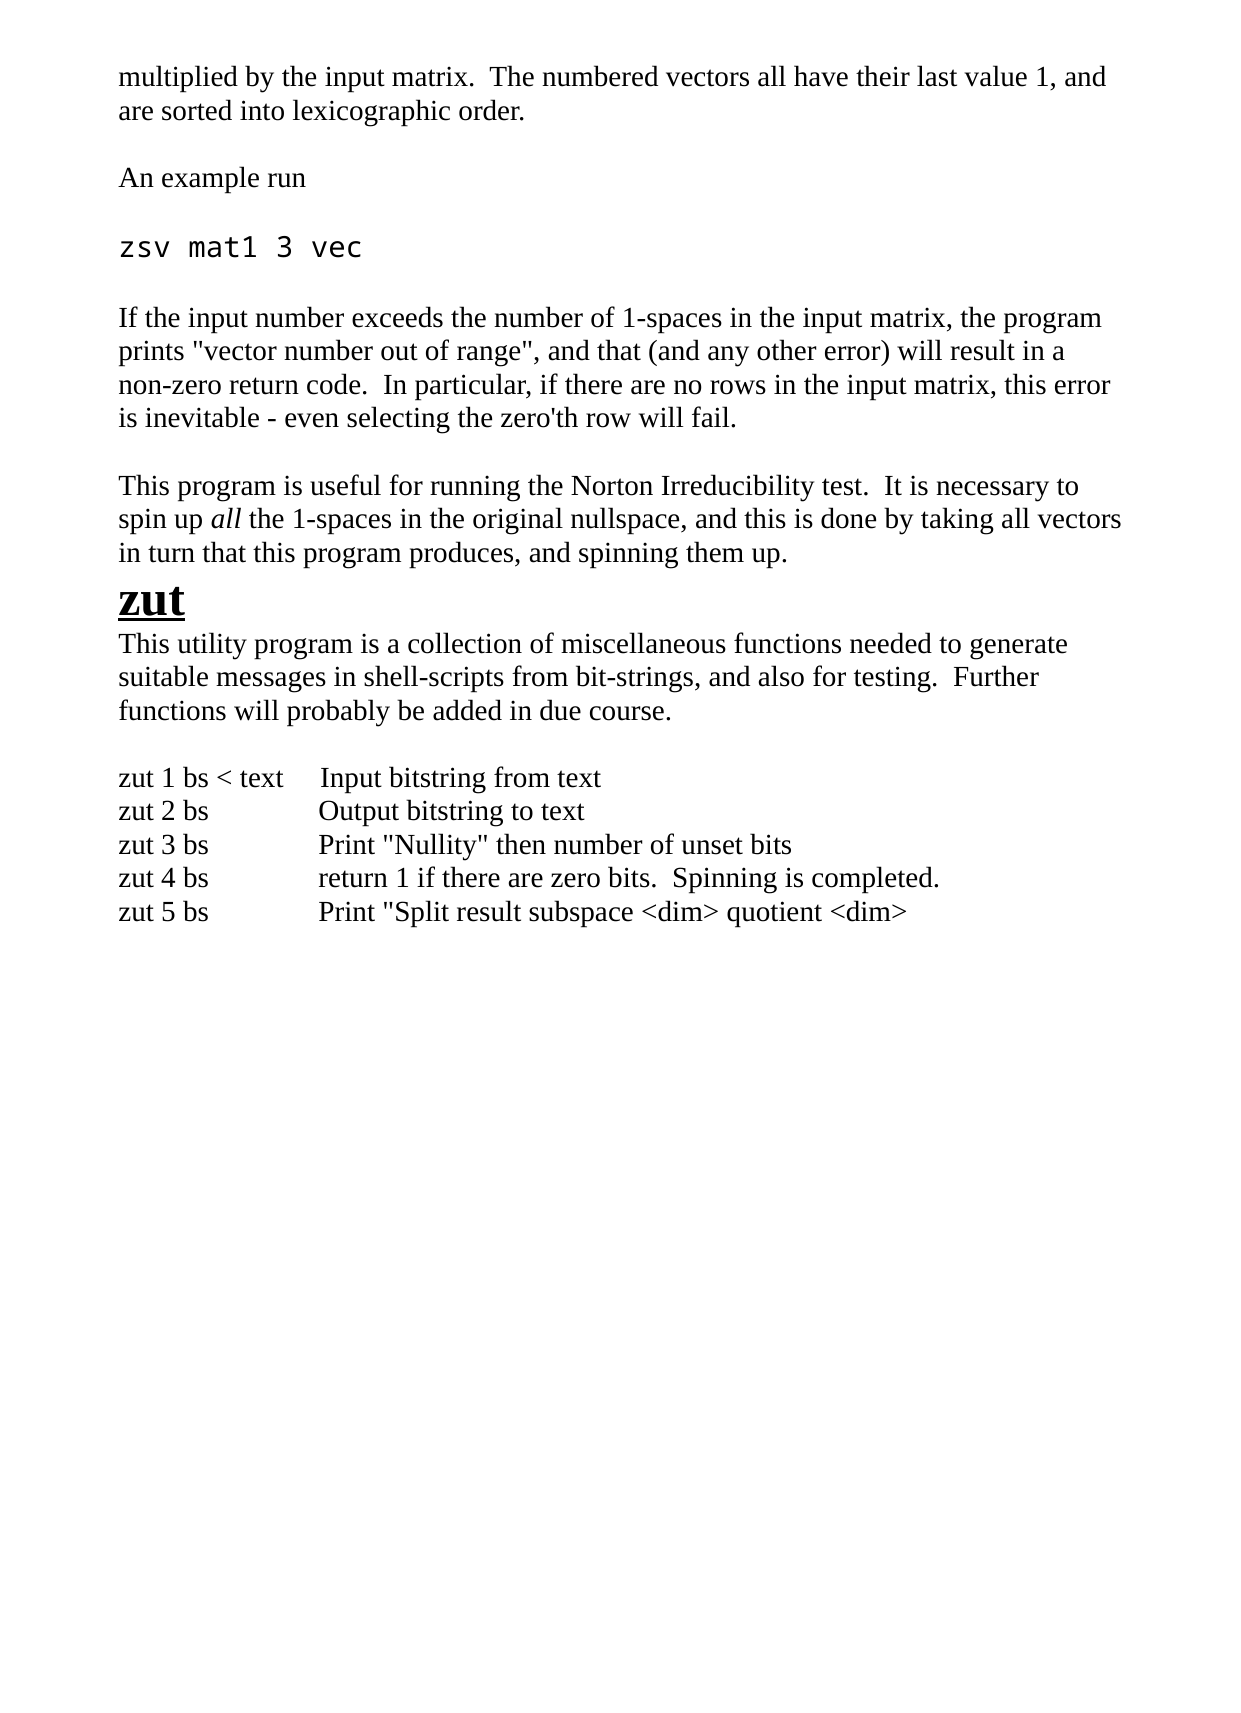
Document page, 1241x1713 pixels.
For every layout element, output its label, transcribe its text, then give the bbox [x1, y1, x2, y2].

text An example run [118, 160, 1122, 193]
text zut 3 bs Print "Nullity" then number of unset bits [118, 827, 1122, 861]
text zut 1 bs < text Input bitstring from text [118, 760, 1122, 793]
text If the input number exceeds the number of 1-spaces in the input matrix, the program prints "vector number out of range", and that (and any other error) will result in a non-zero return code. In particular, if there are no rows in the input matrix, this error is inevitable - even selecting the zero'th row will fail. [118, 300, 1122, 434]
text zut 2 bs Output bitstring to text [118, 793, 1122, 827]
text zsv mat1 3 vec [118, 227, 1122, 266]
text zut [118, 568, 1122, 626]
text This program is useful for running the Norton Irreducibility test. It is necessary to spin up all the 1-spaces in the original nullspace, and this is done by taking all vectors in turn that this program produces, and spinning them up. [118, 468, 1122, 568]
text zut 5 bs Print "Split result subspace <dim> quotient <dim> [118, 894, 1122, 928]
text This utility program is a collection of miscellaneous functions needed to generate suitable messages in shell-scripts from bit-strings, and also for testing. Further functions will probably be added in due course. [118, 626, 1122, 726]
text zut 4 bs return 1 if there are zero bits. Spinning is completed. [118, 861, 1122, 894]
text multiplied by the input matrix. The numbered vectors all have their last value 1, and are sorted into lexicographic order. [118, 59, 1122, 126]
